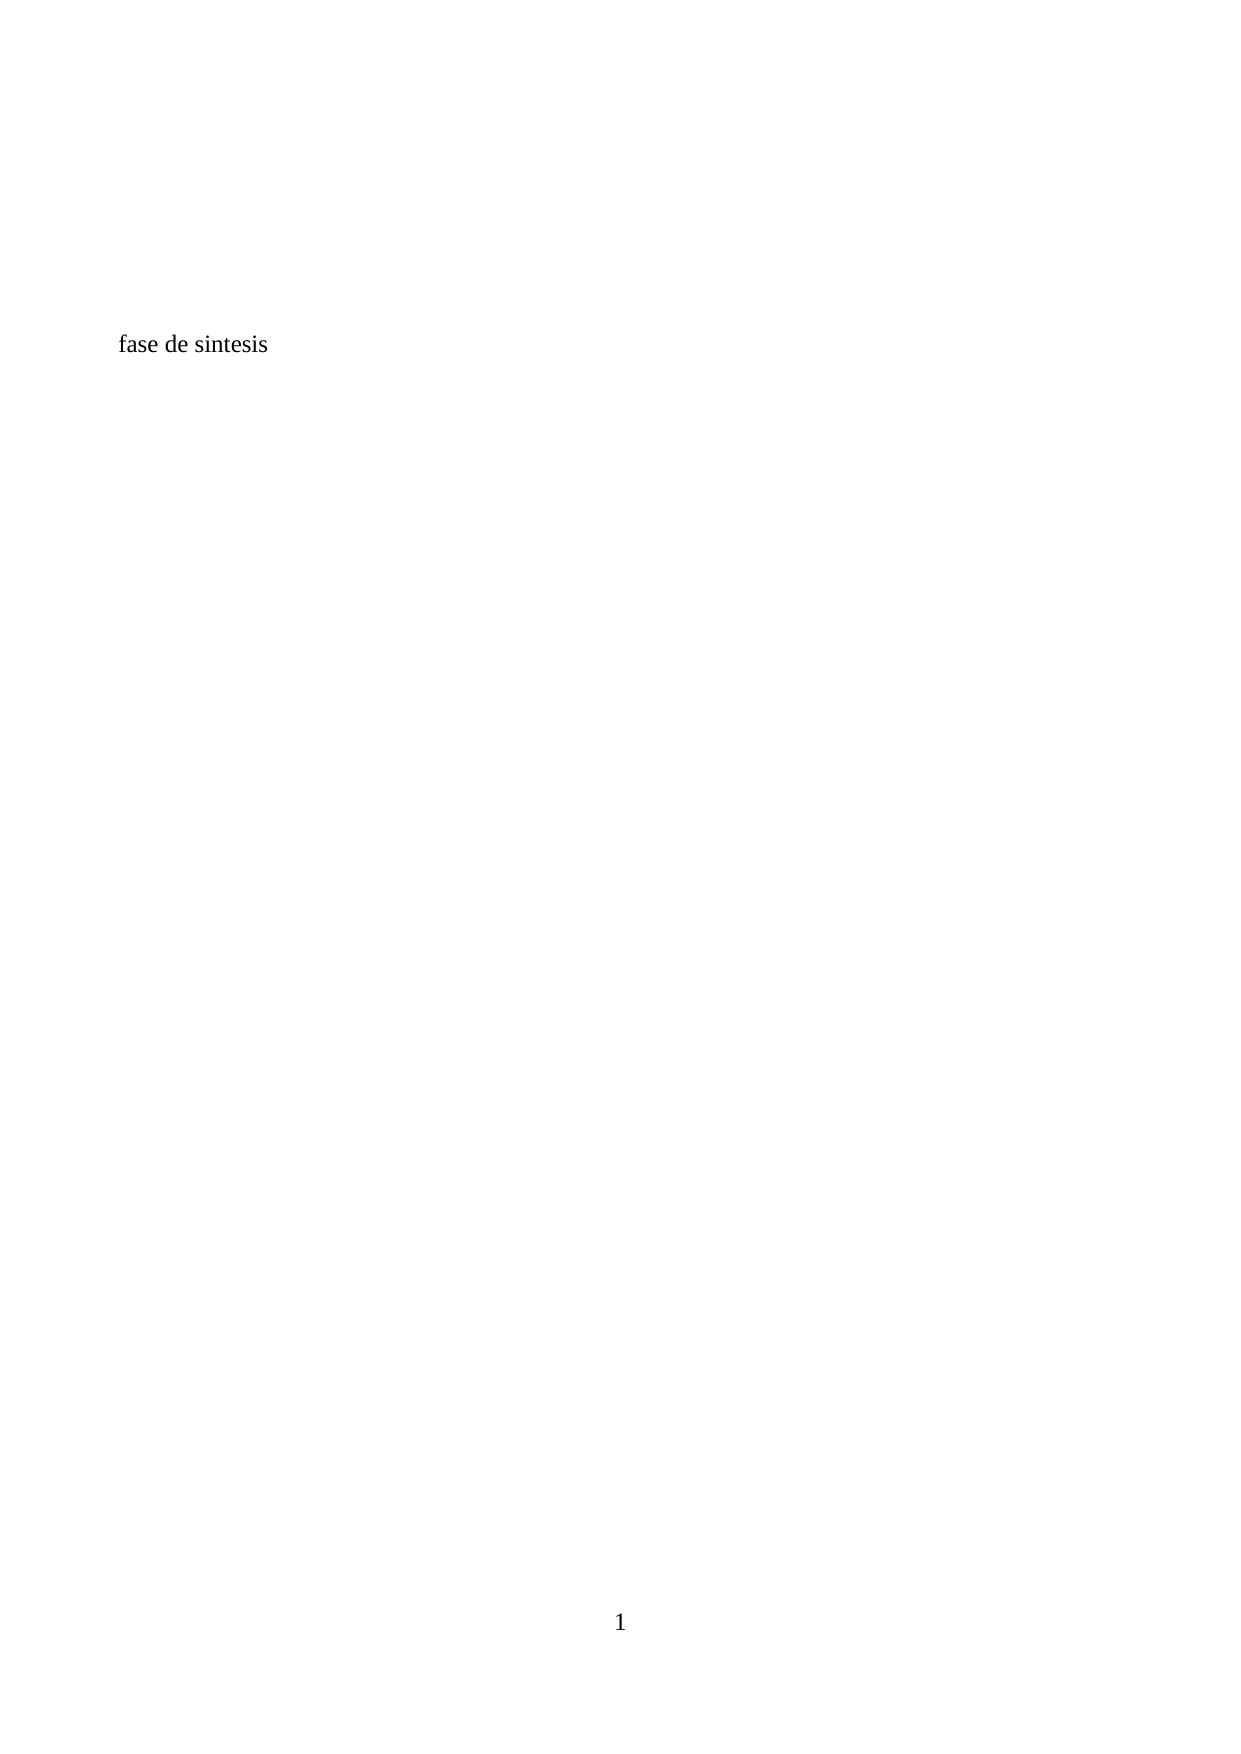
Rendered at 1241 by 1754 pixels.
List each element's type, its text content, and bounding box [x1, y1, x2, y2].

title Interpretación Abstracta de Programas Logicos [118, 118, 1122, 176]
text fase de sintesis [118, 329, 1122, 358]
